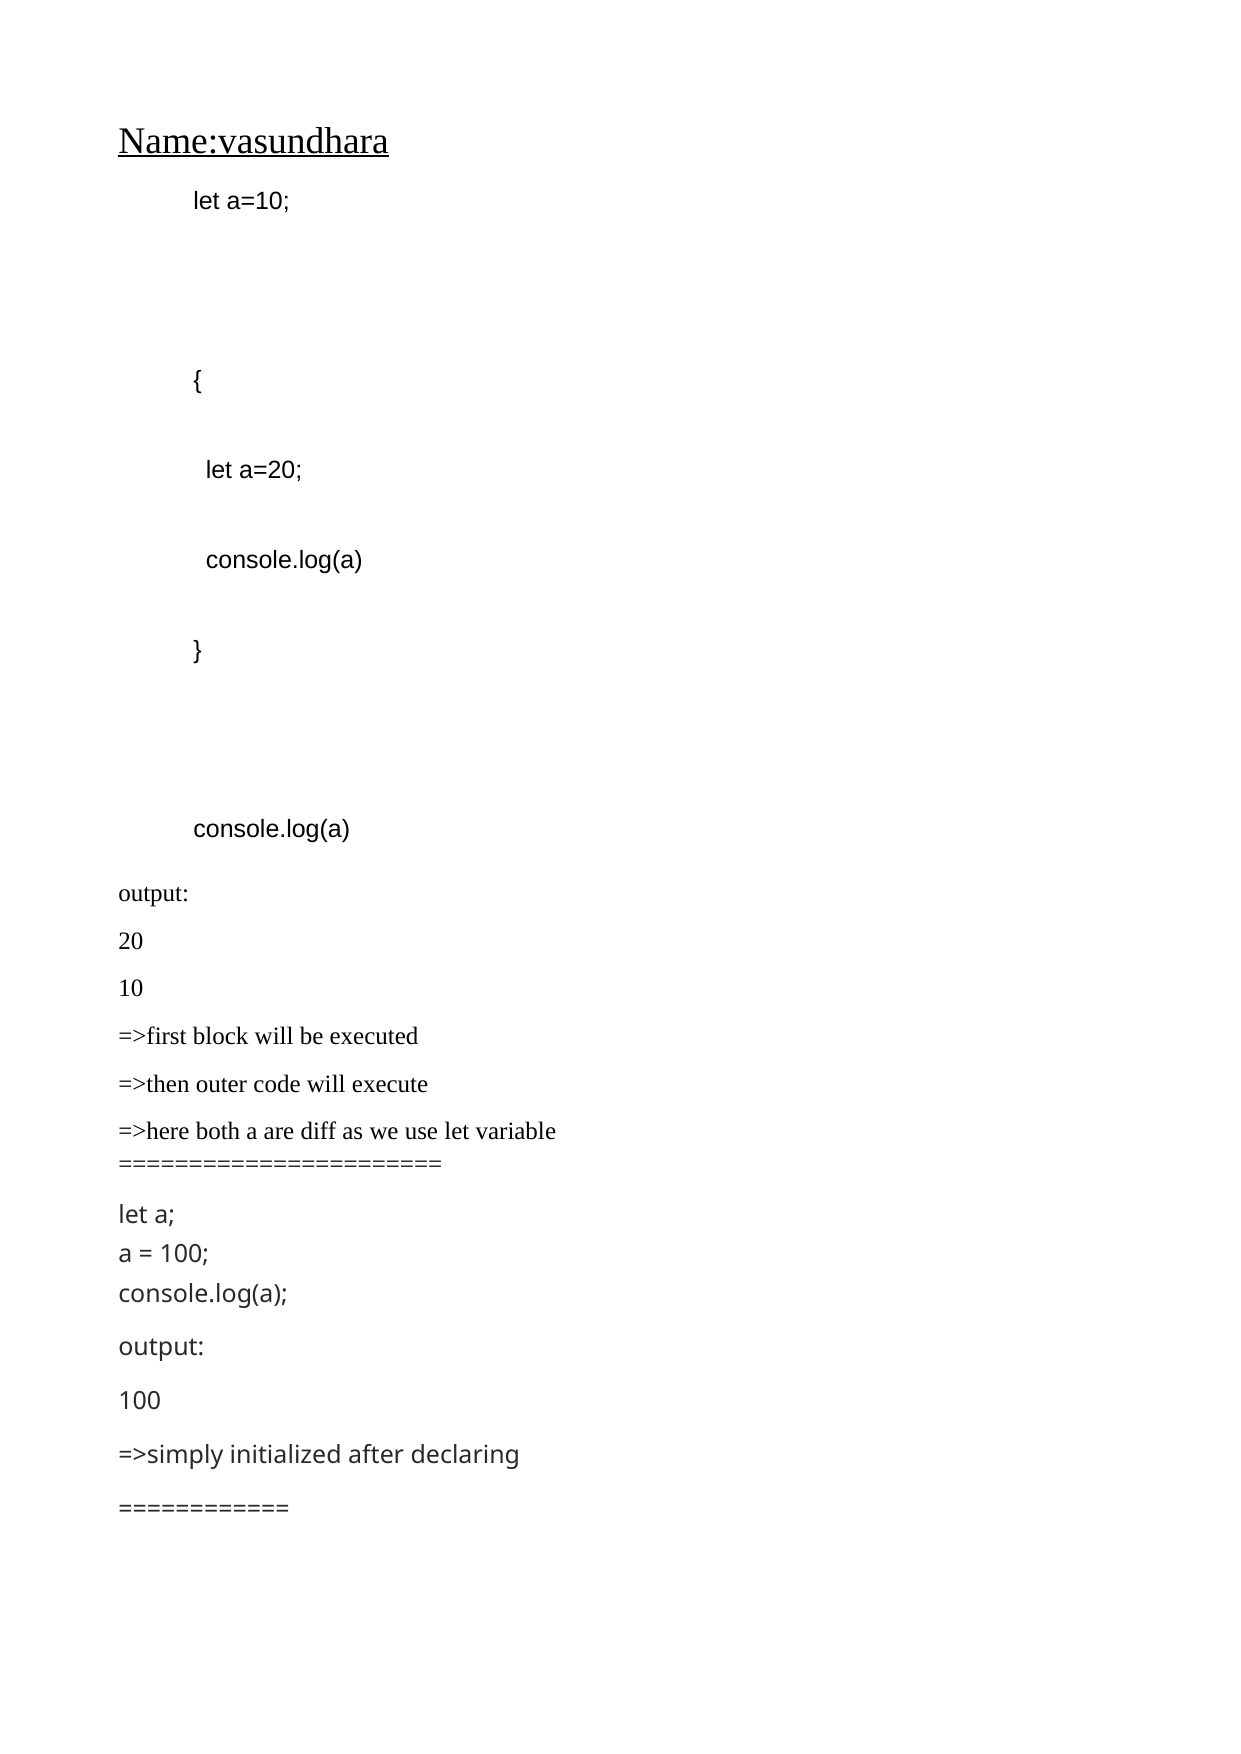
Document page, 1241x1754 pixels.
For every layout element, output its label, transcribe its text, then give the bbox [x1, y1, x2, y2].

text console.log(a) [193, 545, 1122, 574]
text console.log(a) [193, 814, 1122, 842]
text =>then outer code will execute [118, 1069, 1122, 1097]
text let a=10; [193, 186, 1122, 215]
text output: [118, 1329, 1122, 1363]
text } [193, 634, 1122, 663]
text Name:vasundhara [118, 118, 1122, 161]
text =>here both a are diff as we use let variable ======================= [118, 1116, 1122, 1178]
text =>simply initialized after declaring [118, 1437, 1122, 1471]
text { [193, 365, 1122, 394]
text output: [118, 878, 1122, 907]
text 20 [118, 926, 1122, 955]
text let a=20; [193, 455, 1122, 484]
text let a; a = 100; console.log(a); [118, 1197, 1122, 1309]
text 10 [118, 973, 1122, 1002]
text ============ [118, 1490, 1122, 1524]
text 100 [118, 1383, 1122, 1417]
text =>first block will be executed [118, 1021, 1122, 1050]
